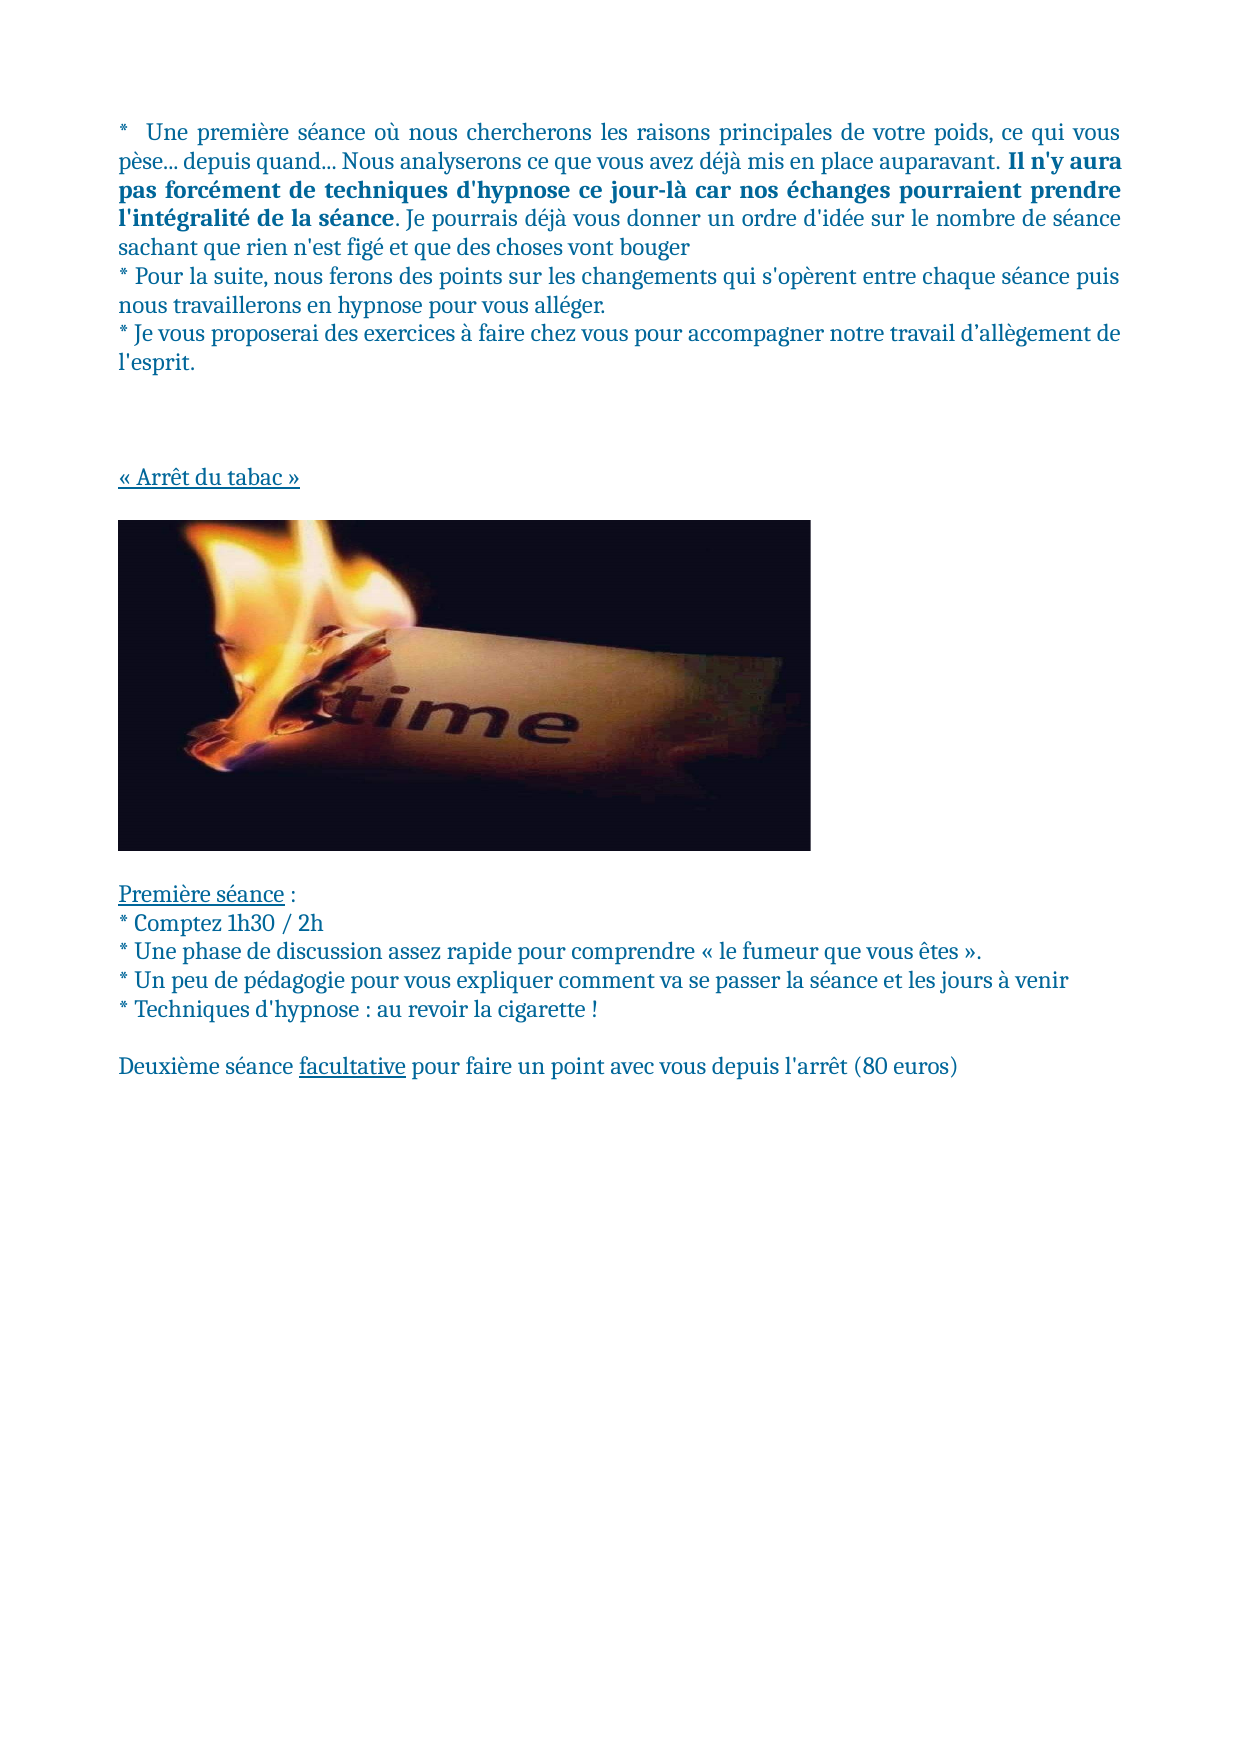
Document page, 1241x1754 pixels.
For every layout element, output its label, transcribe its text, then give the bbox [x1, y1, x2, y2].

picture [118, 520, 811, 851]
text * Je vous proposerai des exercices à faire chez vous pour accompagner notre travail d’allègement de l'esprit. [118, 319, 1122, 377]
text * Comptez 1h30 / 2h [118, 908, 1122, 937]
text * Une première séance où nous chercherons les raisons principales de votre poids, ce qui vous pèse... depuis quand... Nous analyserons ce que vous avez déjà mis en place auparavant. Il n'y aura pas forcément de techniques d'hypnose ce jour-là car nos échanges pourraient prendre l'intégralité de la séance. Je pourrais déjà vous donner un ordre d'idée sur le nombre de séance sachant que rien n'est figé et que des choses vont bouger [118, 118, 1122, 262]
text Deuxième séance facultative pour faire un point avec vous depuis l'arrêt (80 euros) [118, 1052, 1122, 1081]
text Première séance : [118, 880, 1122, 908]
text * Pour la suite, nous ferons des points sur les changements qui s'opèrent entre chaque séance puis nous travaillerons en hypnose pour vous alléger. [118, 262, 1122, 319]
text * Un peu de pédagogie pour vous expliquer comment va se passer la séance et les jours à venir [118, 966, 1122, 995]
text * Techniques d'hypnose : au revoir la cigarette ! [118, 995, 1122, 1023]
text * Une phase de discussion assez rapide pour comprendre « le fumeur que vous êtes ». [118, 937, 1122, 966]
text « Arrêt du tabac » [118, 463, 1122, 492]
